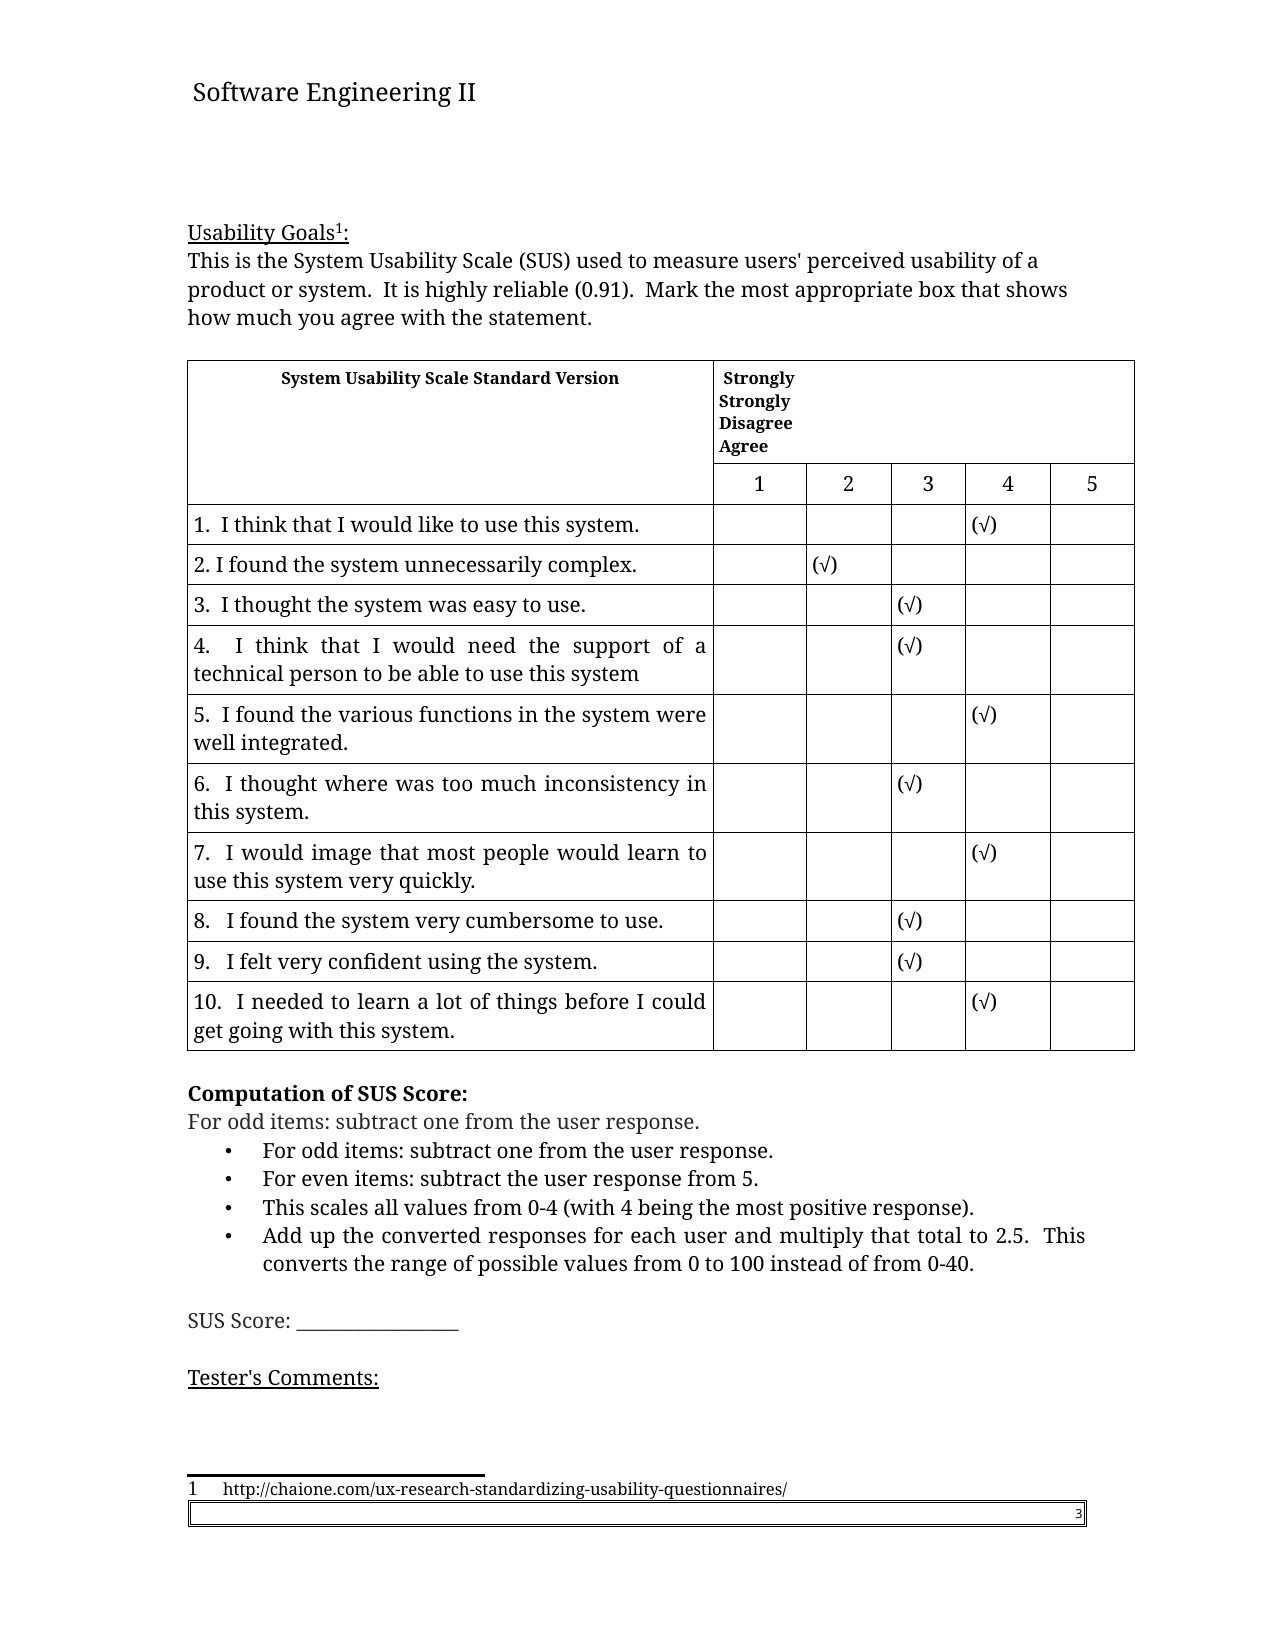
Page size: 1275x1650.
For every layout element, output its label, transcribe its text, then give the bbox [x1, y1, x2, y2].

table_cell 3 [892, 464, 965, 503]
table_cell [966, 585, 1050, 625]
table_cell (√) [966, 982, 1050, 1050]
table_cell (√) [892, 626, 965, 694]
table_cell [1051, 942, 1134, 981]
table_cell [807, 585, 891, 625]
list This scales all values from 0-4 (with 4 being the most positive response). [225, 1193, 1087, 1221]
table_cell [807, 695, 891, 762]
text This is the System Usability Scale (SUS) used to measure users' perceived usability of a product or system. It is highly reliable (0.91). Mark the most appropriate box that shows how much you agree with the statement. [187, 247, 1087, 332]
table_cell 7. I would image that most people would learn to use this system very quickly. [188, 833, 713, 900]
table_cell 1. I think that I would like to use this system. [188, 505, 713, 544]
table_cell [892, 982, 965, 1050]
table_cell [714, 626, 806, 694]
table_cell [1051, 695, 1134, 762]
table_cell 6. I thought where was too much inconsistency in this system. [188, 764, 713, 831]
table_cell 2. I found the system unnecessarily complex. [188, 545, 713, 584]
table_cell [1051, 901, 1134, 941]
table_header Strongly Strongly Disagree Agree [714, 361, 1134, 463]
table_cell [714, 901, 806, 941]
table_cell [1051, 764, 1134, 831]
table_cell (√) [966, 505, 1050, 544]
table_cell [807, 982, 891, 1050]
table_cell [807, 833, 891, 900]
table_cell [714, 545, 806, 584]
table_cell 3. I thought the system was easy to use. [188, 585, 713, 625]
table_cell 2 [807, 464, 891, 503]
table_cell [966, 764, 1050, 831]
table_cell 4 [966, 464, 1050, 503]
table_cell (√) [966, 833, 1050, 900]
table_cell 5. I found the various functions in the system were well integrated. [188, 695, 713, 762]
table_cell [714, 833, 806, 900]
table_cell (√) [892, 942, 965, 981]
table_cell (√) [966, 695, 1050, 762]
table_cell [714, 764, 806, 831]
table_cell (√) [892, 585, 965, 625]
table_cell [714, 982, 806, 1050]
list For even items: subtract the user response from 5. [225, 1164, 1087, 1193]
table_cell [966, 942, 1050, 981]
table_cell 10. I needed to learn a lot of things before I could get going with this system. [188, 982, 713, 1050]
table_cell [714, 505, 806, 544]
table_cell [1051, 545, 1134, 584]
text Usability Goals: [187, 218, 1087, 247]
list For odd items: subtract one from the user response. [225, 1136, 1087, 1164]
table_cell 1 [714, 464, 806, 503]
table_cell [892, 695, 965, 762]
table_cell [966, 901, 1050, 941]
table_cell [1051, 833, 1134, 900]
text For odd items: subtract one from the user response. [187, 1107, 1087, 1136]
table_cell (√) [807, 545, 891, 584]
table_cell 9. I felt very confident using the system. [188, 942, 713, 981]
table_cell [714, 695, 806, 762]
table_header System Usability Scale Standard Version [188, 361, 713, 503]
table_cell [714, 942, 806, 981]
table_cell 4. I think that I would need the support of a technical person to be able to use this system [188, 626, 713, 694]
table_cell (√) [892, 901, 965, 941]
table_cell [892, 833, 965, 900]
text http://chaione.com/ux-research-standardizing-usability-questionnaires/ [187, 1476, 1087, 1500]
table_cell (√) [892, 764, 965, 831]
table_cell 5 [1051, 464, 1134, 503]
table_cell [807, 626, 891, 694]
table_cell [1051, 505, 1134, 544]
text Tester's Comments: [187, 1363, 1087, 1449]
table_cell [1051, 982, 1134, 1050]
text SUS Score: _________________ [187, 1306, 1087, 1335]
table_cell [966, 545, 1050, 584]
table_cell 8. I found the system very cumbersome to use. [188, 901, 713, 941]
table_cell [807, 764, 891, 831]
table_cell [1051, 585, 1134, 625]
table_cell [892, 505, 965, 544]
table_cell [892, 545, 965, 584]
table_cell [807, 505, 891, 544]
list Add up the converted responses for each user and multiply that total to 2.5. This converts the range of possible values from 0 to 100 instead of from 0-40. [225, 1221, 1087, 1278]
table_cell [807, 901, 891, 941]
text Computation of SUS Score: [187, 1079, 1087, 1107]
table_cell [966, 626, 1050, 694]
table_cell [714, 585, 806, 625]
table_cell [1051, 626, 1134, 694]
table_cell [807, 942, 891, 981]
